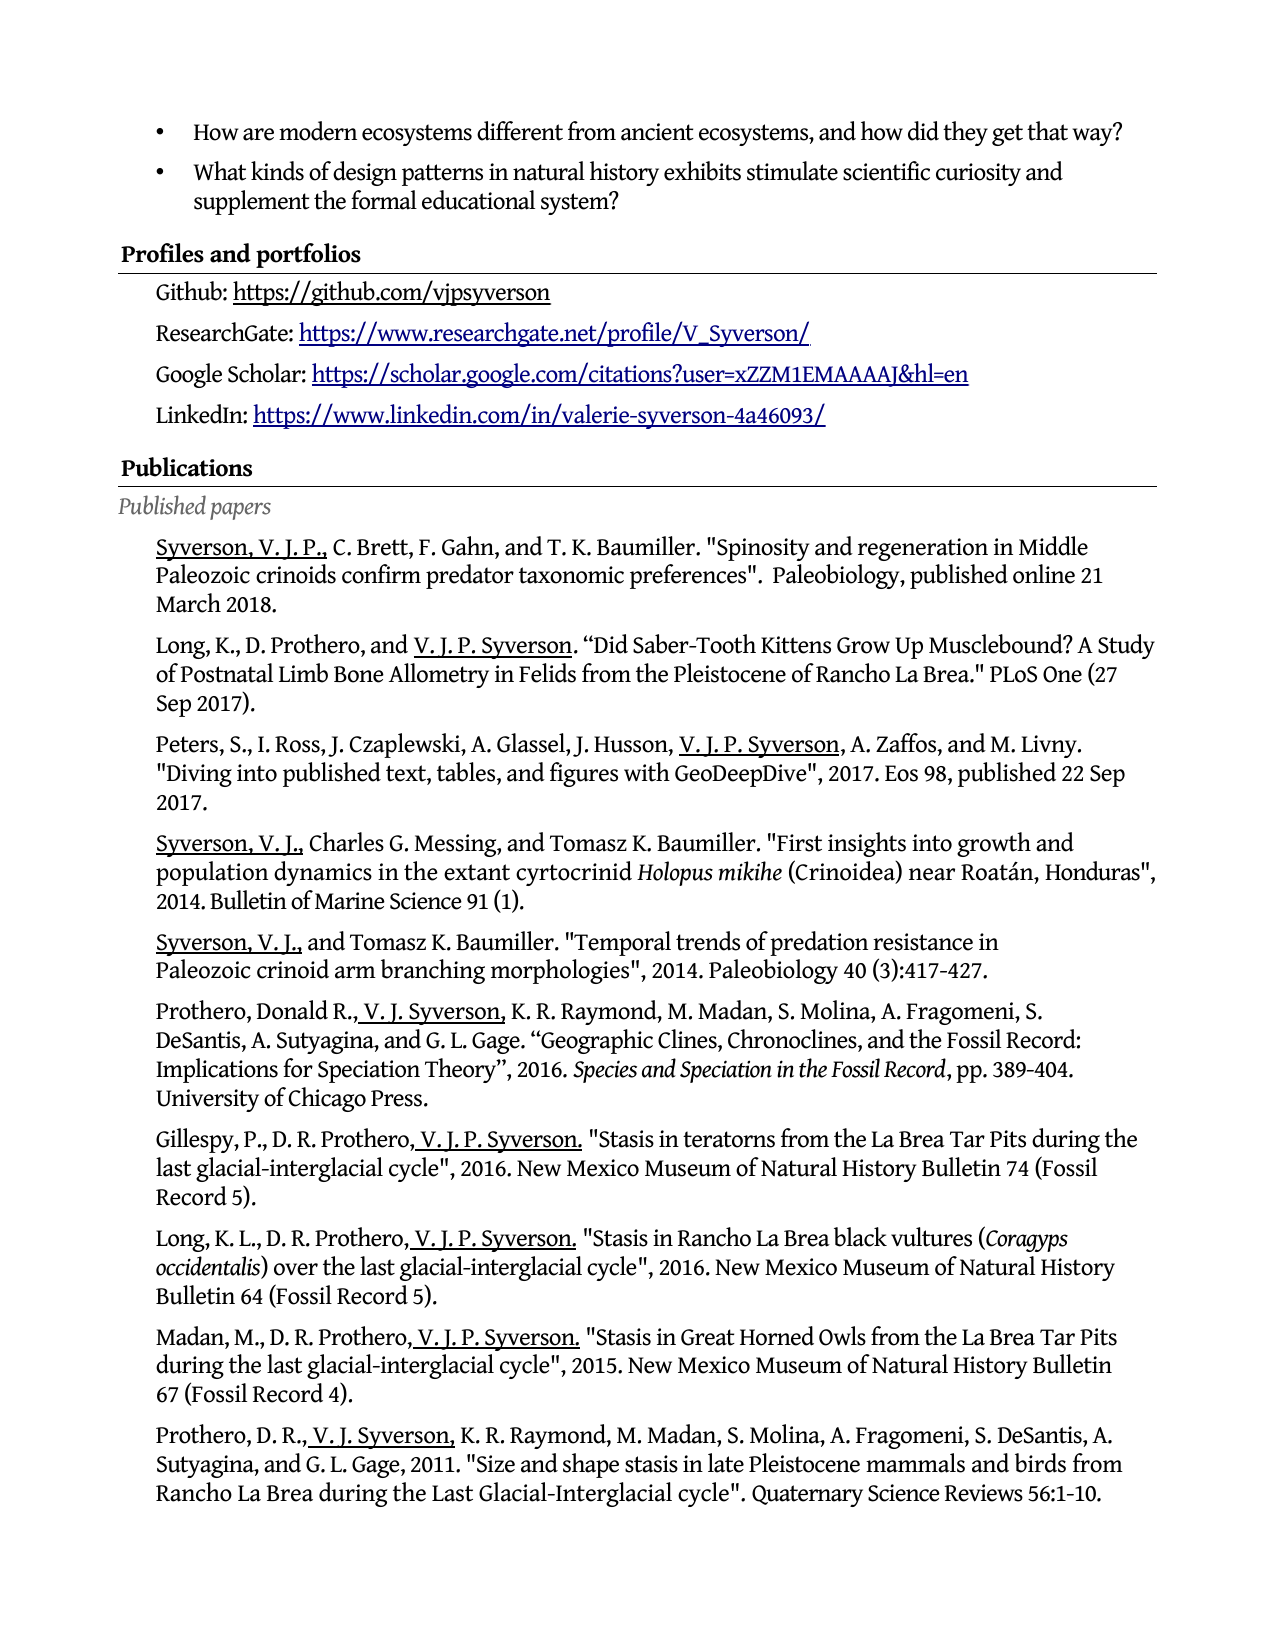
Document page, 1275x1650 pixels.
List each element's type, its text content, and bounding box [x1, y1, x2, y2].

text Gillespy, P., D. R. Prothero, V. J. P. Syverson. "Stasis in teratorns from the La Brea Tar Pits during the last glacial-interglacial cycle", 2016. New Mexico Museum of Natural History Bulletin 74 (Fossil Record 5). [156, 1126, 1138, 1212]
text Google Scholar: https://scholar.google.com/citations?user=xZZM1EMAAAAJ&hl=en [156, 361, 1157, 389]
text Long, K., D. Prothero, and V. J. P. Syverson. “Did Saber-Tooth Kittens Grow Up Musclebound? A Study of Postnatal Limb Bone Allometry in Felids from the Pleistocene of Rancho La Brea." PLoS One (27 Sep 2017). [156, 632, 1157, 719]
text Syverson, V. J. P., C. Brett, F. Gahn, and T. K. Baumiller. "Spinosity and regeneration in Middle Paleozoic crinoids confirm predator taxonomic preferences". Paleobiology, published online 21 March 2018. [156, 533, 1157, 620]
list How are modern ecosystems different from ancient ecosystems, and how did they get that way? [156, 118, 1157, 147]
text ResearchGate: https://www.researchgate.net/profile/V_Syverson/ [156, 320, 1157, 349]
text LinkedIn: https://www.linkedin.com/in/valerie-syverson-4a46093/ [156, 401, 1157, 430]
text Published papers [118, 492, 555, 521]
text Syverson, V. J., Charles G. Messing, and Tomasz K. Baumiller. "First insights into growth and population dynamics in the extant cyrtocrinid Holopus mikihe (Crinoidea) near Roatán, Honduras", 2014. Bulletin of Marine Science 91 (1). [156, 829, 1157, 916]
text Prothero, Donald R., V. J. Syverson, K. R. Raymond, M. Madan, S. Molina, A. Fragomeni, S. DeSantis, A. Sutyagina, and G. L. Gage. “Geographic Clines, Chronoclines, and the Fossil Record: Implications for Speciation Theory”, 2016. Species and Speciation in the Fossil Record, pp. 389-404. University of Chicago Press. [156, 998, 1138, 1114]
text Syverson, V. J., and Tomasz K. Baumiller. "Temporal trends of predation resistance in Paleozoic crinoid arm branching morphologies", 2014. Paleobiology 40 (3):417-427. [156, 928, 1082, 986]
list What kinds of design patterns in natural history exhibits stimulate scientific curiosity and supplement the formal educational system? [156, 159, 1157, 217]
text Madan, M., D. R. Prothero, V. J. P. Syverson. "Stasis in Great Horned Owls from the La Brea Tar Pits during the last glacial-interglacial cycle", 2015. New Mexico Museum of Natural History Bulletin 67 (Fossil Record 4). [156, 1323, 1138, 1410]
text Peters, S., I. Ross, J. Czaplewski, A. Glassel, J. Husson, V. J. P. Syverson, A. Zaffos, and M. Livny. "Diving into published text, tables, and figures with GeoDeepDive", 2017. Eos 98, published 22 Sep 2017. [156, 731, 1157, 817]
subtitle Publications [118, 451, 1157, 486]
text Prothero, D. R., V. J. Syverson, K. R. Raymond, M. Madan, S. Molina, A. Fragomeni, S. DeSantis, A. Sutyagina, and G. L. Gage, 2011. "Size and shape stasis in late Pleistocene mammals and birds from Rancho La Brea during the Last Glacial-Interglacial cycle". Quaternary Science Reviews 56:1-10. [156, 1422, 1138, 1509]
text Github: https://github.com/vjpsyverson [156, 279, 1157, 308]
subtitle Profiles and portfolios [118, 238, 1157, 273]
text Long, K. L., D. R. Prothero, V. J. P. Syverson. "Stasis in Rancho La Brea black vultures (Coragyps occidentalis) over the last glacial-interglacial cycle", 2016. New Mexico Museum of Natural History Bulletin 64 (Fossil Record 5). [156, 1224, 1138, 1311]
